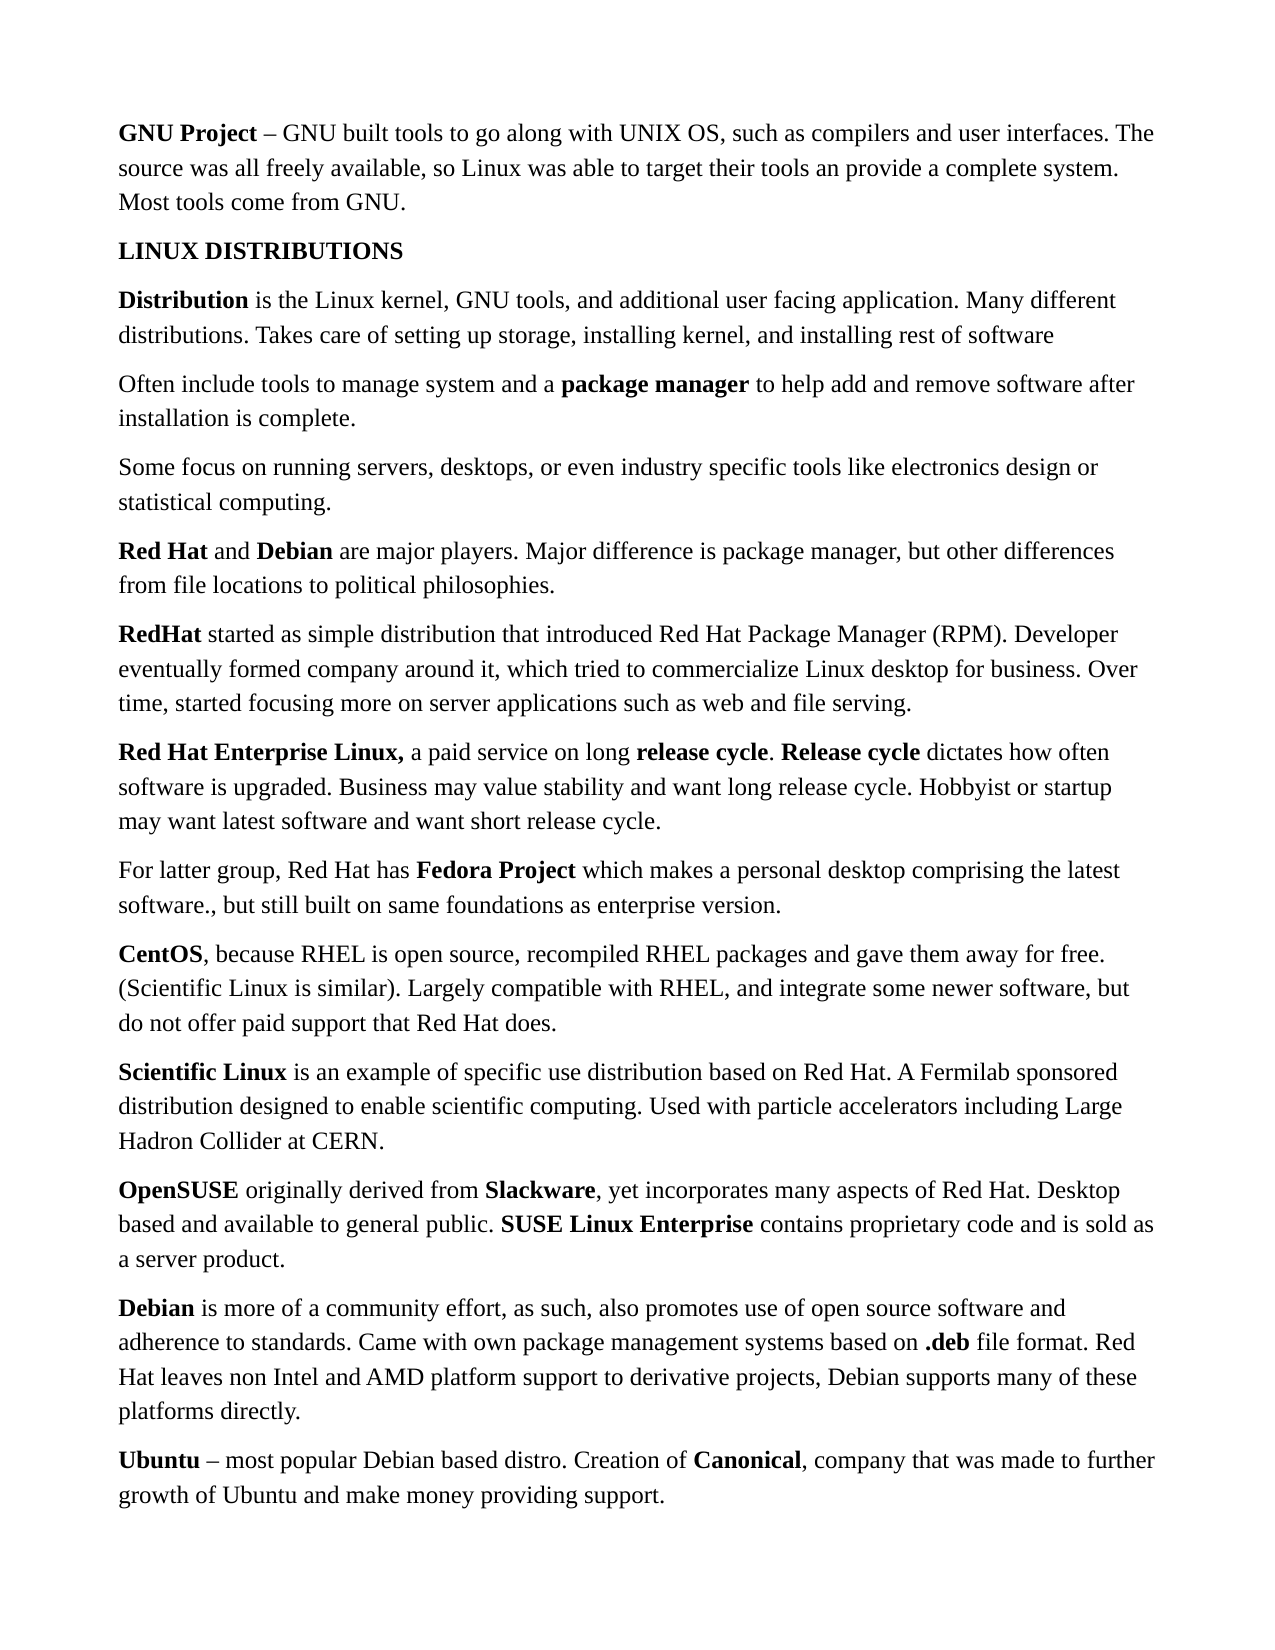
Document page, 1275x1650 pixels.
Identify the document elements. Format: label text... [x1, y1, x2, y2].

text For latter group, Red Hat has Fedora Project which makes a personal desktop comprising the latest software., but still built on same foundations as enterprise version. [118, 855, 1157, 919]
text Red Hat and Debian are major players. Major difference is package manager, but other differences from file locations to political philosophies. [118, 536, 1157, 599]
text OpenSUSE originally derived from Slackware, yet incorporates many aspects of Red Hat. Desktop based and available to general public. SUSE Linux Enterprise contains proprietary code and is sold as a server product. [118, 1175, 1157, 1273]
text CentOS, because RHEL is open source, recompiled RHEL packages and gave them away for free. (Scientific Linux is similar). Largely compatible with RHEL, and integrate some newer software, but do not offer paid support that Red Hat does. [118, 939, 1157, 1037]
text Often include tools to manage system and a package manager to help add and remove software after installation is complete. [118, 369, 1157, 432]
text Scientific Linux is an example of specific use distribution based on Red Hat. A Fermilab sponsored distribution designed to enable scientific computing. Used with particle accelerators including Large Hadron Collider at CERN. [118, 1057, 1157, 1155]
text Some focus on running servers, desktops, or even industry specific tools like electronics design or statistical computing. [118, 452, 1157, 516]
text Debian is more of a community effort, as such, also promotes use of open source software and adherence to standards. Came with own package management systems based on .deb file format. Red Hat leaves non Intel and AMD platform support to derivative projects, Debian supports many of these platforms directly. [118, 1293, 1157, 1425]
text Distribution is the Linux kernel, GNU tools, and additional user facing application. Many different distributions. Takes care of setting up storage, installing kernel, and installing rest of software [118, 285, 1157, 348]
text GNU Project – GNU built tools to go along with UNIX OS, such as compilers and user interfaces. The source was all freely available, so Linux was able to target their tools an provide a complete system. Most tools come from GNU. [118, 118, 1157, 216]
text Red Hat Enterprise Linux, a paid service on long release cycle. Release cycle dictates how often software is upgraded. Business may value stability and want long release cycle. Hobbyist or startup may want latest software and want short release cycle. [118, 737, 1157, 835]
text Ubuntu – most popular Debian based distro. Creation of Canonical, company that was made to further growth of Ubuntu and make money providing support. [118, 1446, 1157, 1509]
text RedHat started as simple distribution that introduced Red Hat Package Manager (RPM). Developer eventually formed company around it, which tried to commercialize Linux desktop for business. Over time, started focusing more on server applications such as web and file serving. [118, 619, 1157, 717]
text LINUX DISTRIBUTIONS [118, 236, 1157, 265]
